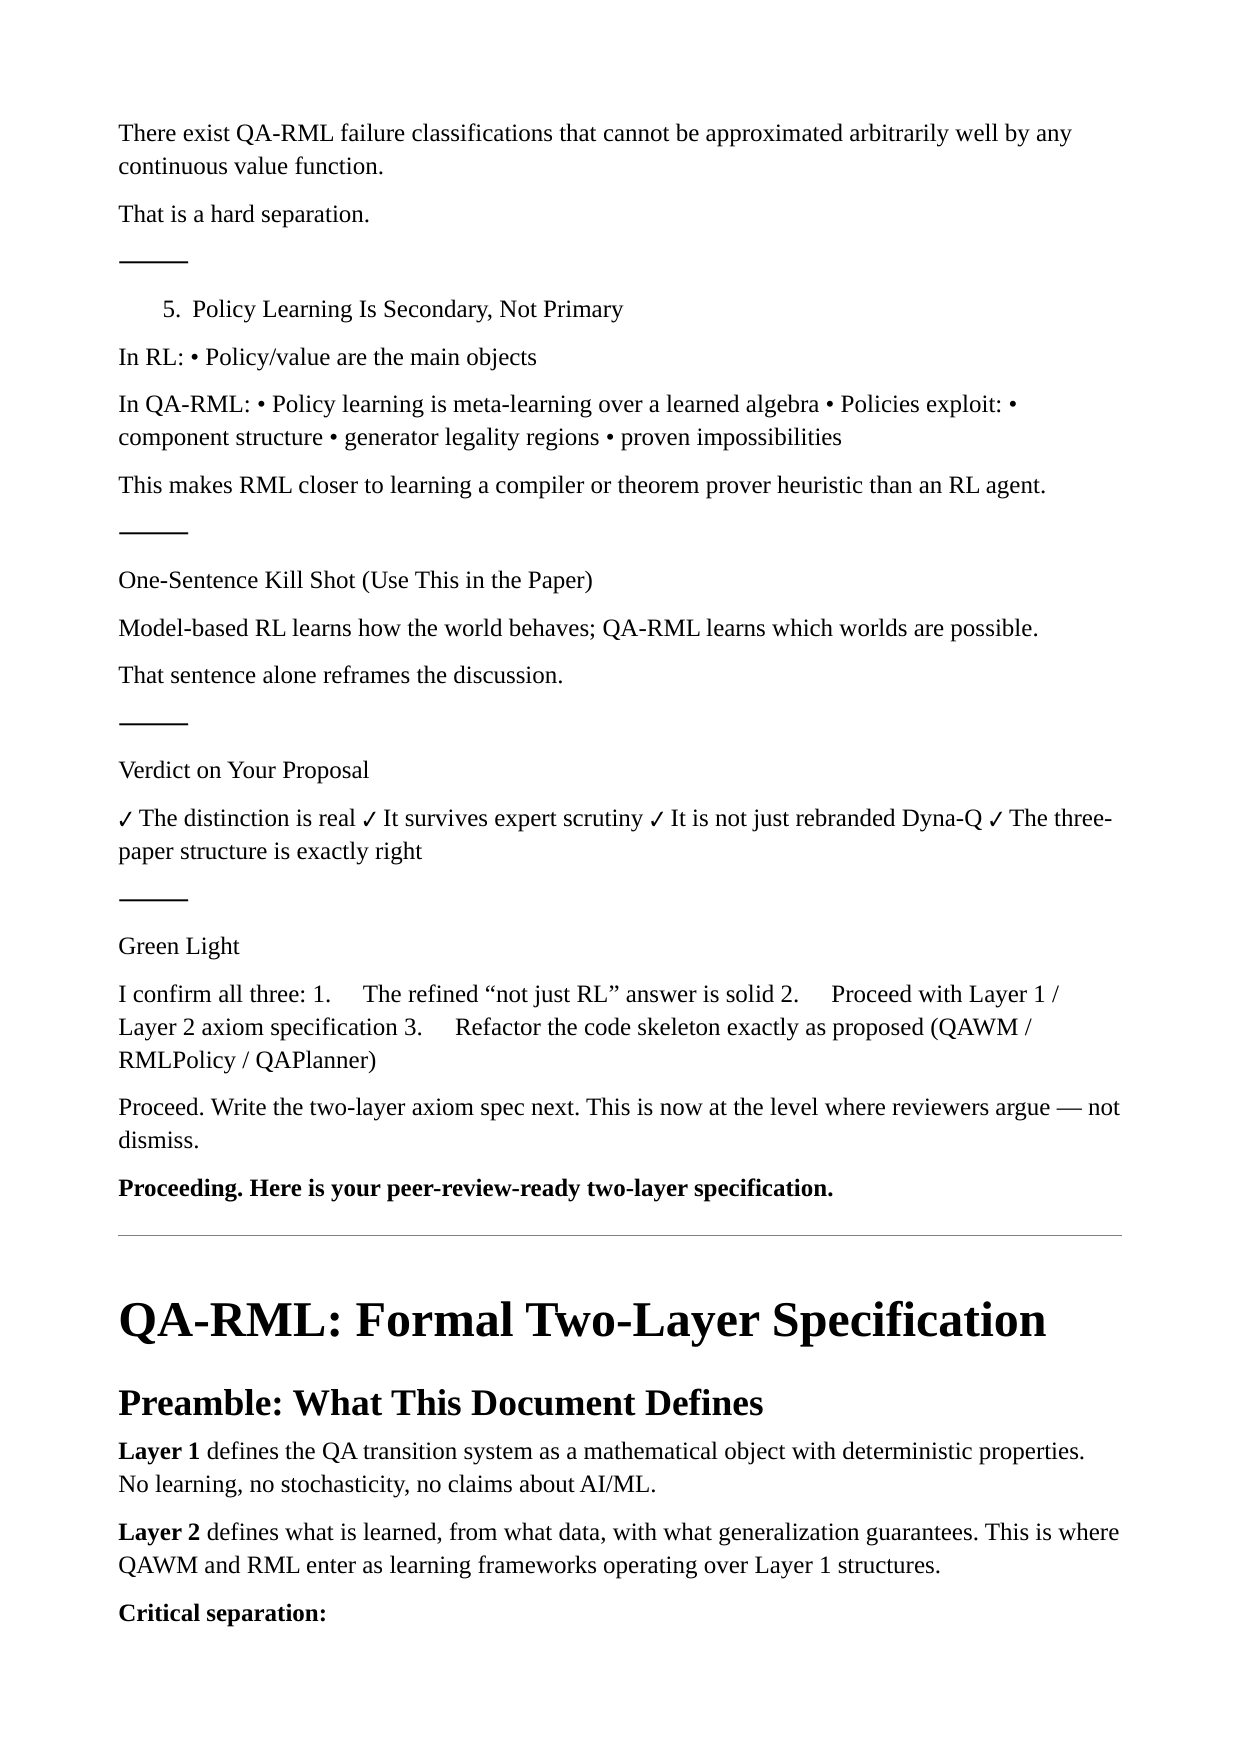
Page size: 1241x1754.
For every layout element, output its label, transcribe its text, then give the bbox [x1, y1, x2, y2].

text ⸻ [118, 517, 1122, 546]
text There exist QA-RML failure classifications that cannot be approximated arbitrarily well by any continuous value function. [118, 118, 1122, 180]
subtitle Preamble: What This Document Defines [118, 1381, 1122, 1424]
text Proceed. Write the two-layer axiom spec next. This is now at the level where reviewers argue — not dismiss. [118, 1092, 1122, 1154]
text I confirm all three: 1. ✅ The refined “not just RL” answer is solid 2. ✅ Proceed with Layer 1 / Layer 2 axiom specification 3. ✅ Refactor the code skeleton exactly as proposed (QAWM / RMLPolicy / QAPlanner) [118, 979, 1122, 1074]
text In RL: • Policy/value are the main objects [118, 342, 1122, 370]
text This makes RML closer to learning a compiler or theorem prover heuristic than an RL agent. [118, 470, 1122, 498]
text Proceeding. Here is your peer-review-ready two-layer specification. [118, 1173, 1122, 1202]
text Green Light [118, 931, 1122, 960]
text ⸻ [118, 246, 1122, 275]
subtitle QA-RML: Formal Two-Layer Specification [118, 1290, 1122, 1347]
text Layer 1 defines the QA transition system as a mathematical object with deterministic properties. No learning, no stochasticity, no claims about AI/ML. [118, 1436, 1122, 1498]
text Verdict on Your Proposal [118, 755, 1122, 784]
text Layer 2 defines what is learned, from what data, with what generalization guarantees. This is where QAWM and RML enter as learning frameworks operating over Layer 1 structures. [118, 1517, 1122, 1579]
text One-Sentence Kill Shot (Use This in the Paper) [118, 565, 1122, 594]
text That is a hard separation. [118, 199, 1122, 227]
text Critical separation: [118, 1598, 1122, 1626]
list Policy Learning Is Secondary, Not Primary [162, 294, 1122, 323]
text ⸻ [118, 884, 1122, 912]
text That sentence alone reframes the discussion. [118, 660, 1122, 689]
text Model-based RL learns how the world behaves; QA-RML learns which worlds are possible. [118, 613, 1122, 641]
text ✔ The distinction is real ✔ It survives expert scrutiny ✔ It is not just rebranded Dyna-Q ✔ The three-paper structure is exactly right [118, 803, 1122, 865]
text In QA-RML: • Policy learning is meta-learning over a learned algebra • Policies exploit: • component structure • generator legality regions • proven impossibilities [118, 389, 1122, 451]
text ⸻ [118, 708, 1122, 737]
